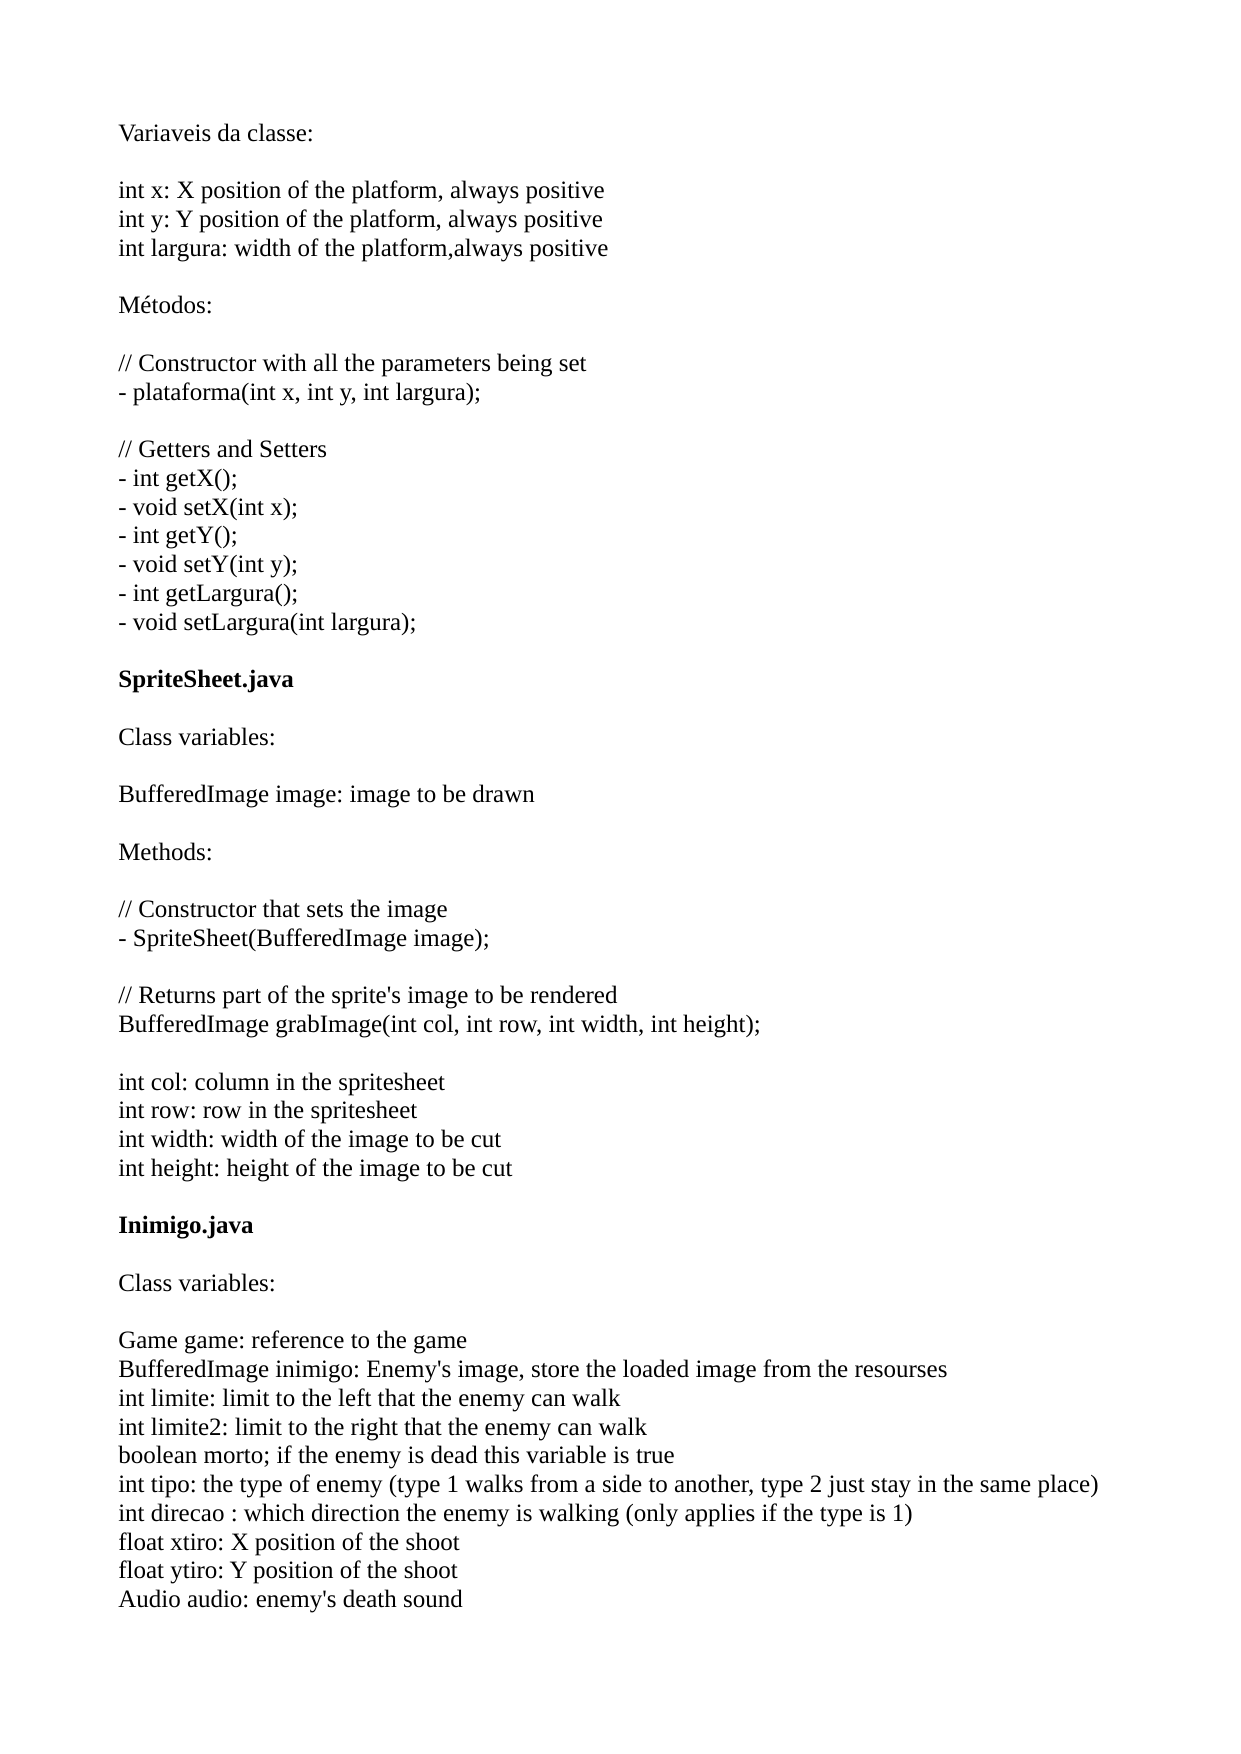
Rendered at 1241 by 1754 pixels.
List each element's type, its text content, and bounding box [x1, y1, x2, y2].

text - plataforma(int x, int y, int largura); [118, 377, 1122, 406]
text - int getLargura(); [118, 578, 1122, 607]
text int col: column in the spritesheet [118, 1067, 1122, 1096]
text BufferedImage grabImage(int col, int row, int width, int height); [118, 1009, 1122, 1038]
text int x: X position of the platform, always positive [118, 176, 1122, 204]
text Variaveis da classe: [118, 118, 1122, 147]
text - void setX(int x); [118, 492, 1122, 521]
text BufferedImage inimigo: Enemy's image, store the loaded image from the resourses [118, 1354, 1122, 1383]
text int row: row in the spritesheet [118, 1096, 1122, 1124]
text Class variables: [118, 722, 1122, 751]
text Inimigo.java [118, 1211, 1122, 1239]
text - void setLargura(int largura); [118, 607, 1122, 636]
text int limite: limit to the left that the enemy can walk [118, 1383, 1122, 1412]
text int width: width of the image to be cut [118, 1124, 1122, 1153]
text int tipo: the type of enemy (type 1 walks from a side to another, type 2 just stay in the same place) [118, 1469, 1122, 1498]
text BufferedImage image: image to be drawn [118, 779, 1122, 808]
text // Constructor with all the parameters being set [118, 348, 1122, 377]
text int y: Y position of the platform, always positive [118, 204, 1122, 233]
text Audio audio: enemy's death sound [118, 1584, 1122, 1613]
text - int getY(); [118, 521, 1122, 549]
text Methods: [118, 837, 1122, 866]
text SpriteSheet.java [118, 664, 1122, 693]
text int direcao : which direction the enemy is walking (only applies if the type is 1) [118, 1498, 1122, 1527]
text int height: height of the image to be cut [118, 1153, 1122, 1182]
text // Constructor that sets the image [118, 894, 1122, 923]
text - void setY(int y); [118, 549, 1122, 578]
text float ytiro: Y position of the shoot [118, 1556, 1122, 1584]
text // Returns part of the sprite's image to be rendered [118, 981, 1122, 1009]
text Game game: reference to the game [118, 1326, 1122, 1354]
text // Getters and Setters [118, 434, 1122, 463]
text Class variables: [118, 1268, 1122, 1297]
text - int getX(); [118, 463, 1122, 492]
text Métodos: [118, 291, 1122, 319]
text int limite2: limit to the right that the enemy can walk [118, 1412, 1122, 1441]
text - SpriteSheet(BufferedImage image); [118, 923, 1122, 952]
text float xtiro: X position of the shoot [118, 1527, 1122, 1556]
text boolean morto; if the enemy is dead this variable is true [118, 1441, 1122, 1469]
text int largura: width of the platform,always positive [118, 233, 1122, 262]
